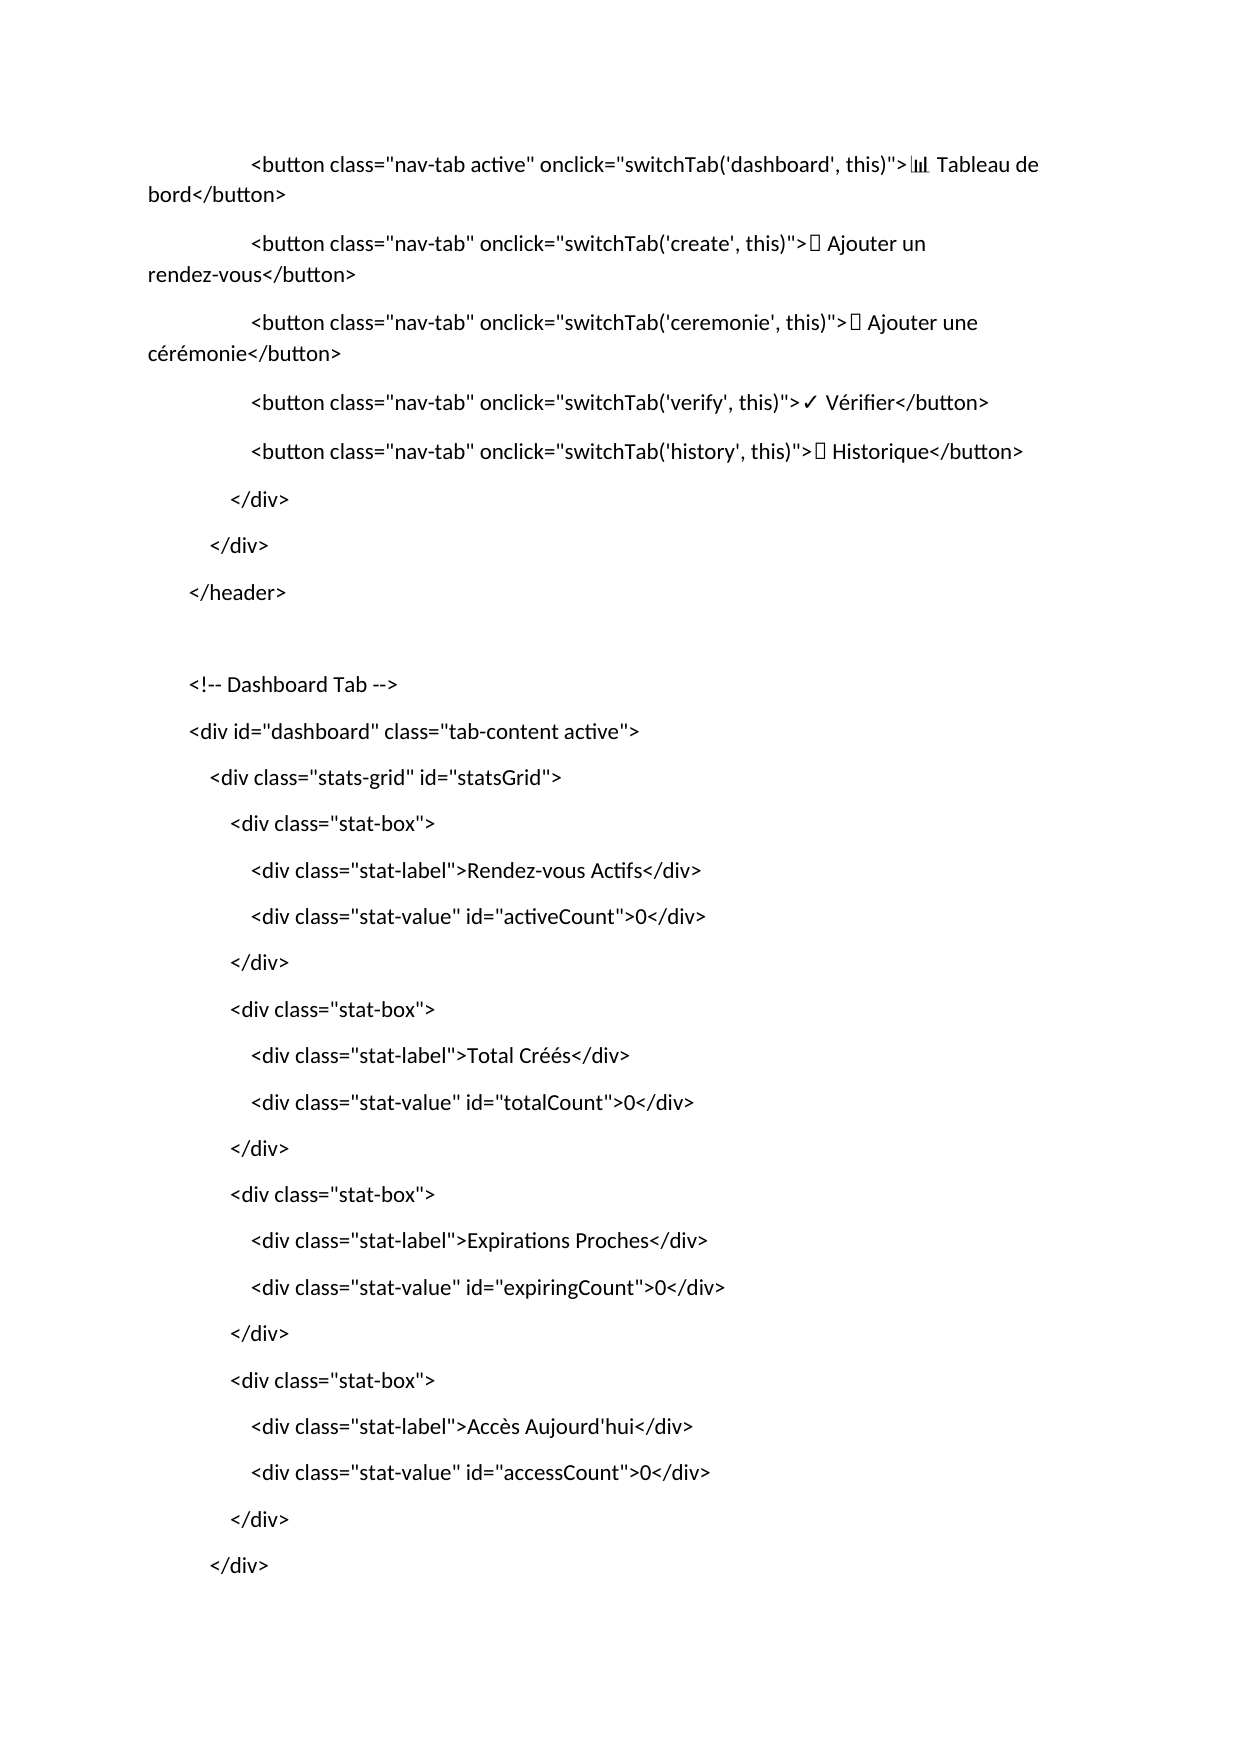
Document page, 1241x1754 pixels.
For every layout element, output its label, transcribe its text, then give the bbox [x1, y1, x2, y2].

text </div> [148, 1551, 1093, 1579]
text </div> [148, 948, 1093, 977]
text <div class="stat-box"> [148, 1180, 1093, 1208]
text <div id="dashboard" class="tab-content active"> [148, 717, 1093, 745]
text <div class="stats-grid" id="statsGrid"> [148, 763, 1093, 791]
text <div class="stat-label">Accès Aujourd'hui</div> [148, 1412, 1093, 1440]
text <button class="nav-tab active" onclick="switchTab('dashboard', this)">📊 Tableau de bord</button> [148, 148, 1093, 208]
text </header> [148, 578, 1093, 606]
text <!-- Dashboard Tab --> [148, 670, 1093, 698]
text </div> [148, 1319, 1093, 1347]
text <button class="nav-tab" onclick="switchTab('ceremonie', this)">🎉 Ajouter une cérémonie</button> [148, 306, 1093, 367]
text <div class="stat-value" id="accessCount">0</div> [148, 1458, 1093, 1486]
text </div> [148, 1505, 1093, 1533]
text <div class="stat-value" id="expiringCount">0</div> [148, 1273, 1093, 1301]
text <div class="stat-label">Expirations Proches</div> [148, 1227, 1093, 1255]
text </div> [148, 531, 1093, 559]
text <div class="stat-box"> [148, 1366, 1093, 1394]
text <div class="stat-box"> [148, 995, 1093, 1023]
text <div class="stat-value" id="activeCount">0</div> [148, 902, 1093, 930]
text <button class="nav-tab" onclick="switchTab('verify', this)">✓ Vérifier</button> [148, 385, 1093, 417]
text <div class="stat-box"> [148, 809, 1093, 837]
text </div> [148, 1134, 1093, 1162]
text <button class="nav-tab" onclick="switchTab('create', this)">➕ Ajouter un rendez-vous</button> [148, 227, 1093, 288]
text <button class="nav-tab" onclick="switchTab('history', this)">📜 Historique</button> [148, 435, 1093, 466]
text <div class="stat-value" id="totalCount">0</div> [148, 1088, 1093, 1116]
text <div class="stat-label">Total Créés</div> [148, 1041, 1093, 1069]
text </div> [148, 485, 1093, 513]
text <div class="stat-label">Rendez-vous Actifs</div> [148, 856, 1093, 884]
